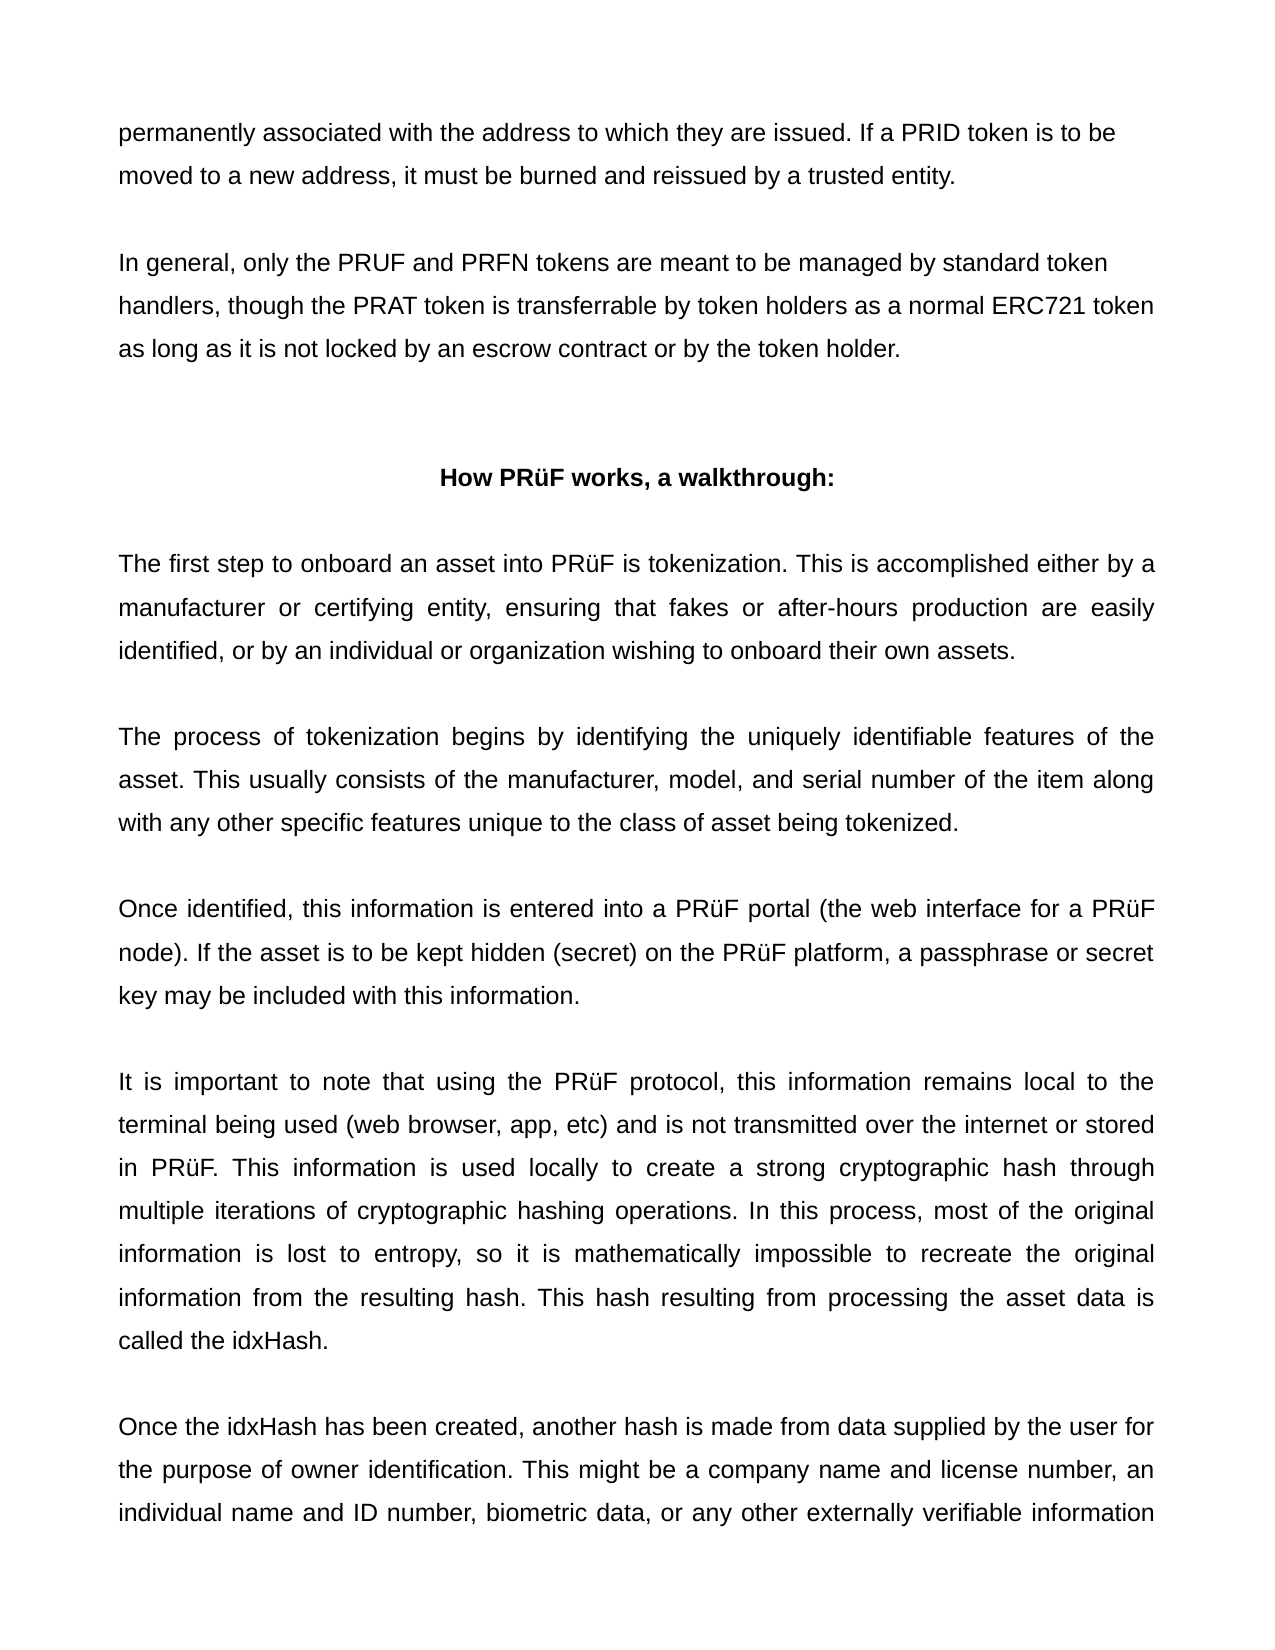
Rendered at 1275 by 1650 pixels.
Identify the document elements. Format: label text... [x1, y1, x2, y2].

text It is important to note that using the PRüF protocol, this information remains local to the terminal being used (web browser, app, etc) and is not transmitted over the internet or stored in PRüF. This information is used locally to create a strong cryptographic hash through multiple iterations of cryptographic hashing operations. In this process, most of the original information is lost to entropy, so it is mathematically impossible to recreate the original information from the resulting hash. This hash resulting from processing the asset data is called the idxHash. [118, 1067, 1157, 1354]
text In general, only the PRUF and PRFN tokens are meant to be managed by standard token handlers, though the PRAT token is transferrable by token holders as a normal ERC721 token as long as it is not locked by an escrow contract or by the token holder. [118, 247, 1157, 362]
text Once the idxHash has been created, another hash is made from data supplied by the user for the purpose of owner identification. This might be a company name and license number, an individual name and ID number, biometric data, or any other externally verifiable information [118, 1412, 1157, 1527]
text The first step to onboard an asset into PRüF is tokenization. This is accomplished either by a manufacturer or certifying entity, ensuring that fakes or after-hours production are easily identified, or by an individual or organization wishing to onboard their own assets. [118, 549, 1157, 664]
text Once identified, this information is entered into a PRüF portal (the web interface for a PRüF node). If the asset is to be kept hidden (secret) on the PRüF platform, a passphrase or secret key may be included with this information. [118, 894, 1157, 1009]
text How PRüF works, a walkthrough: [118, 463, 1157, 492]
text The process of tokenization begins by identifying the uniquely identifiable features of the asset. This usually consists of the manufacturer, model, and serial number of the item along with any other specific features unique to the class of asset being tokenized. [118, 722, 1157, 837]
text permanently associated with the address to which they are issued. If a PRID token is to be moved to a new address, it must be burned and reissued by a trusted entity. [118, 118, 1157, 190]
